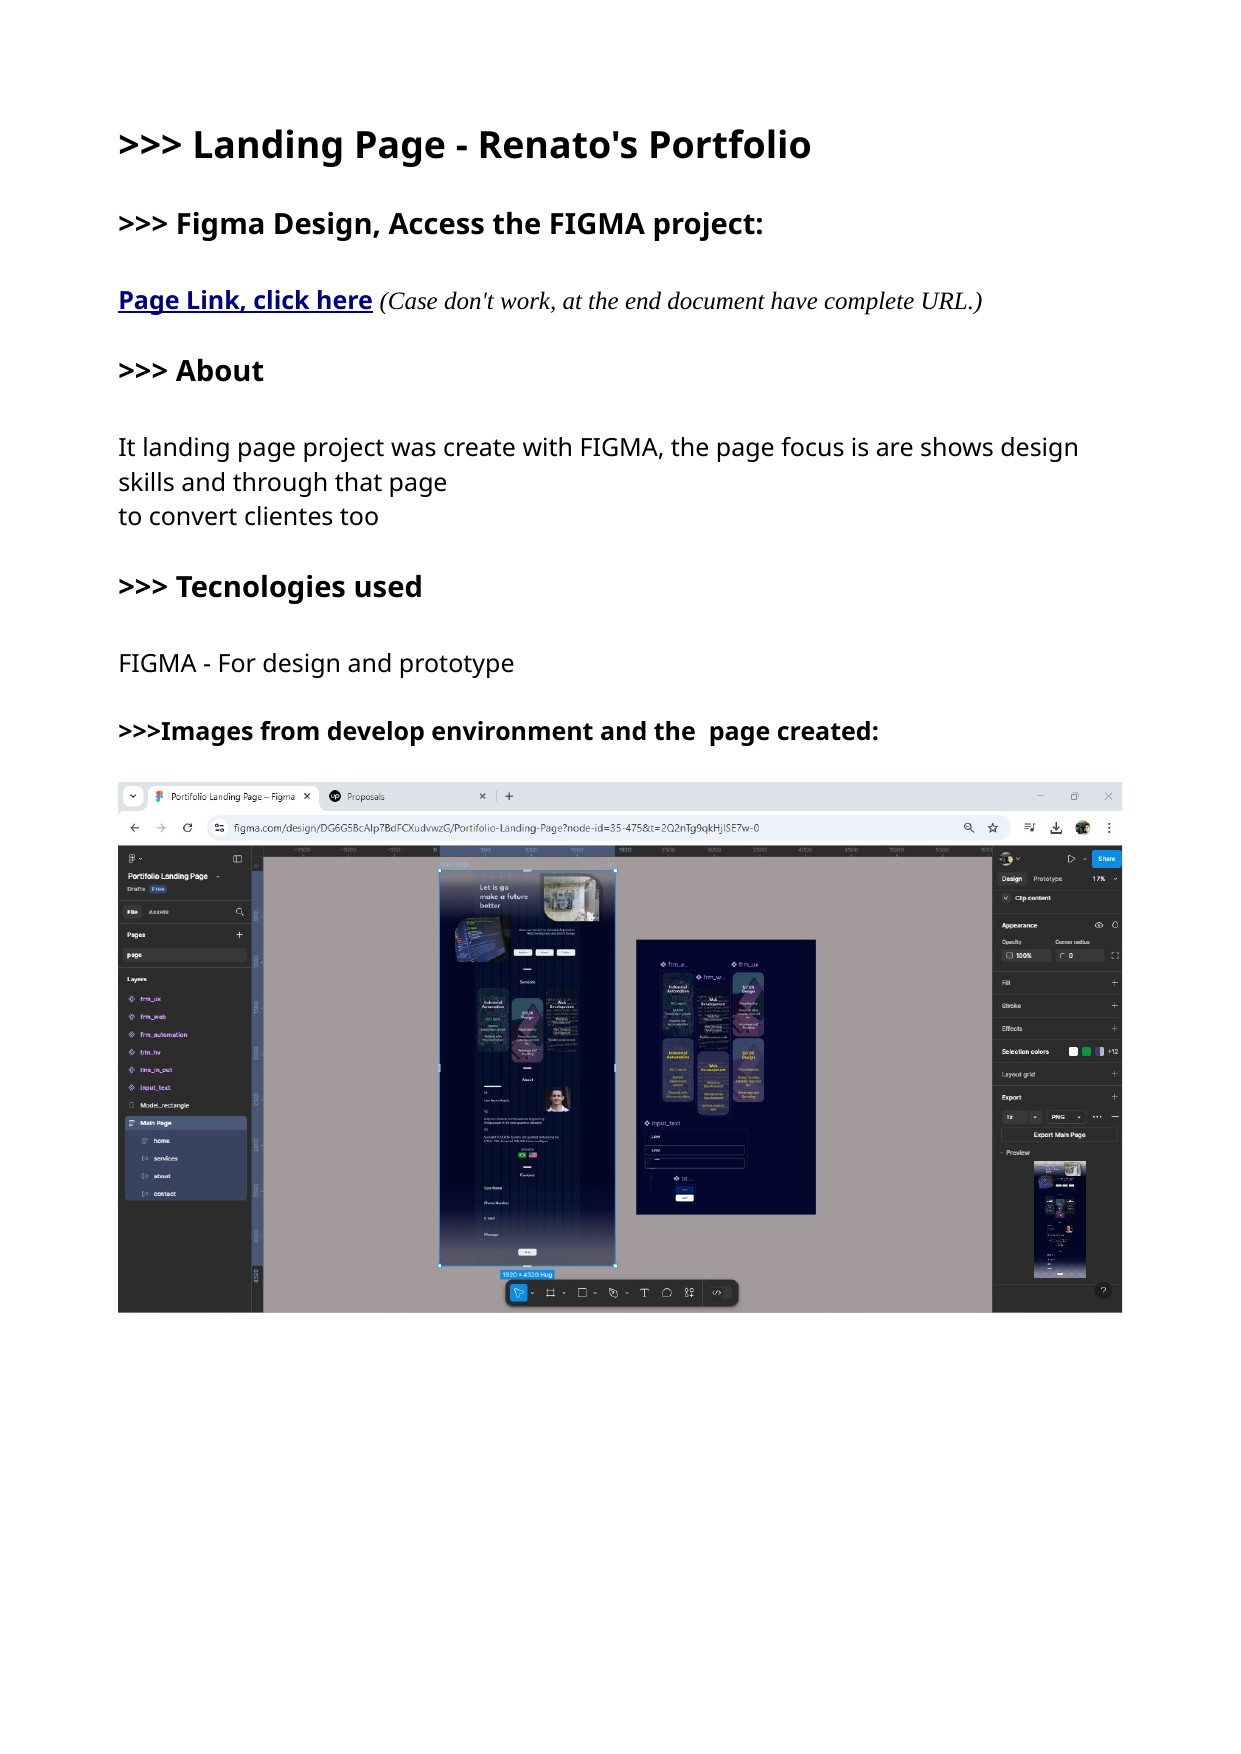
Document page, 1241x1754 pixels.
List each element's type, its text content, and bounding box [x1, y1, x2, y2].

text to convert clientes too [118, 498, 1122, 532]
text >>> Figma Design, Access the FIGMA project: [118, 203, 1122, 243]
text FIGMA - For design and prototype [118, 646, 1122, 680]
text >>> Landing Page - Renato's Portfolio [118, 118, 1122, 169]
text >>> About [118, 351, 1122, 390]
picture [118, 782, 1123, 1313]
text Page Link, click here (Case don't work, at the end document have complete URL.) [118, 283, 1122, 317]
text >>>Images from develop environment and the page created: [118, 714, 1122, 748]
text >>> Tecnologies used [118, 566, 1122, 606]
text It landing page project was create with FIGMA, the page focus is are shows design skills and through that page [118, 430, 1122, 498]
